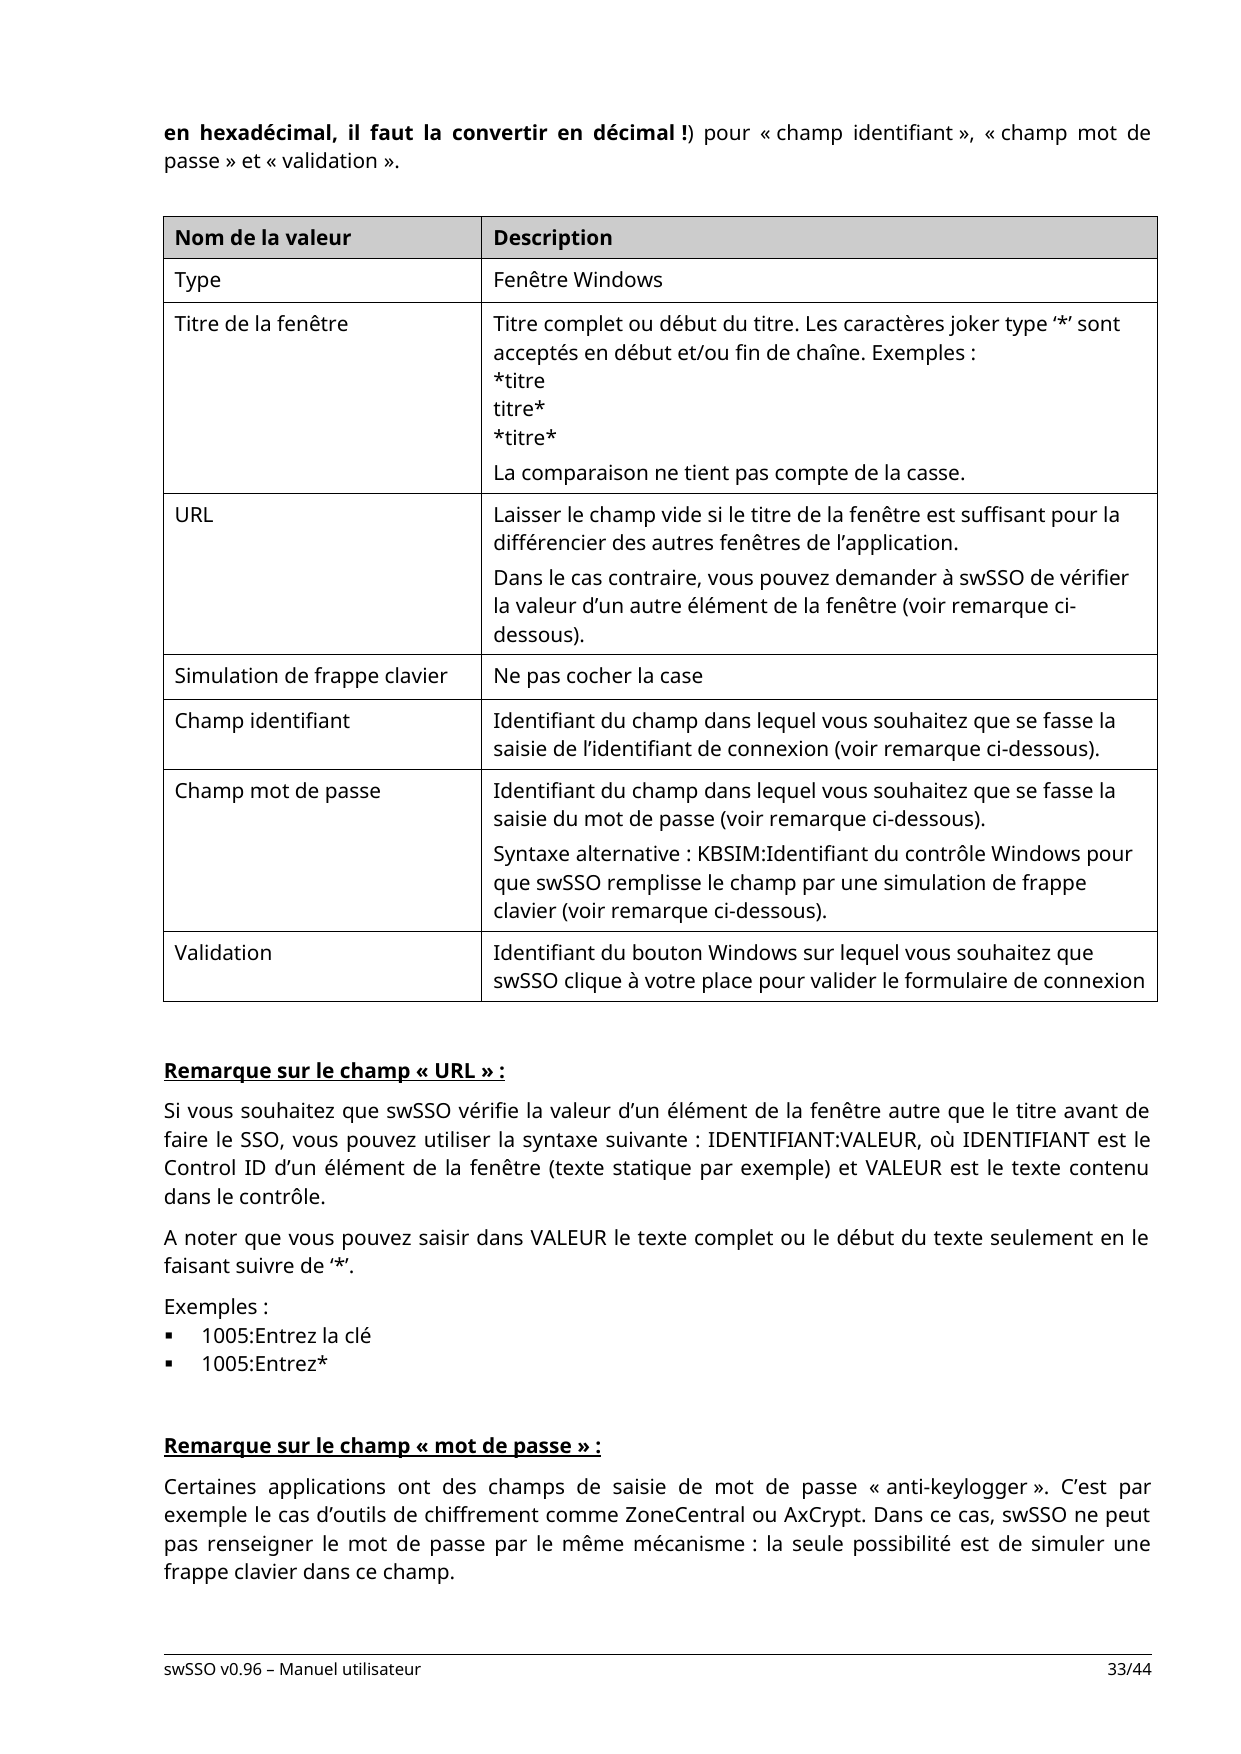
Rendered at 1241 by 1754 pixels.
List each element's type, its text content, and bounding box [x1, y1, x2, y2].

table_cell Validation [164, 932, 481, 1001]
table_cell Identifiant du champ dans lequel vous souhaitez que se fasse la saisie du mot de passe (voir remarque ci-dessous). Syntaxe alternative : KBSIM:Identifiant du contrôle Windows pour que swSSO remplisse le champ par une simulation de frappe clavier (voir remarque ci-dessous). [482, 770, 1157, 931]
table_cell Simulation de frappe clavier [164, 655, 481, 698]
text Exemples : [164, 1292, 1152, 1321]
text Certaines applications ont des champs de saisie de mot de passe « anti-keylogger ». C’est par exemple le cas d’outils de chiffrement comme ZoneCentral ou AxCrypt. Dans ce cas, swSSO ne peut pas renseigner le mot de passe par le même mécanisme : la seule possibilité est de simuler une frappe clavier dans ce champ. [164, 1472, 1152, 1586]
table_cell Titre de la fenêtre [164, 303, 481, 492]
list 1005:Entrez* [164, 1349, 1152, 1378]
table_cell Laisser le champ vide si le titre de la fenêtre est suffisant pour la différencier des autres fenêtres de l’application. Dans le cas contraire, vous pouvez demander à swSSO de vérifier la valeur d’un autre élément de la fenêtre (voir remarque ci-dessous). [482, 494, 1157, 654]
text Si vous souhaitez que swSSO vérifie la valeur d’un élément de la fenêtre autre que le titre avant de faire le SSO, vous pouvez utiliser la syntaxe suivante : IDENTIFIANT:VALEUR, où IDENTIFIANT est le Control ID d’un élément de la fenêtre (texte statique par exemple) et VALEUR est le texte contenu dans le contrôle. [164, 1097, 1152, 1210]
table_cell Titre complet ou début du titre. Les caractères joker type ‘*’ sont acceptés en début et/ou fin de chaîne. Exemples : *titre titre* *titre* La comparaison ne tient pas compte de la casse. [482, 303, 1157, 492]
text en hexadécimal, il faut la convertir en décimal !) pour « champ identifiant », « champ mot de passe » et « validation ». [164, 118, 1152, 175]
table_cell Champ mot de passe [164, 770, 481, 931]
table_cell Champ identifiant [164, 700, 481, 769]
list 1005:Entrez la clé [164, 1321, 1152, 1349]
table_cell Fenêtre Windows [482, 259, 1157, 302]
text A noter que vous pouvez saisir dans VALEUR le texte complet ou le début du texte seulement en le faisant suivre de ‘*’. [164, 1223, 1152, 1280]
table_cell Identifiant du champ dans lequel vous souhaitez que se fasse la saisie de l’identifiant de connexion (voir remarque ci-dessous). [482, 700, 1157, 769]
text Remarque sur le champ « URL » : [164, 1056, 1152, 1084]
table_cell Type [164, 259, 481, 302]
table_header Description [482, 217, 1157, 258]
table_cell URL [164, 494, 481, 654]
table_cell Identifiant du bouton Windows sur lequel vous souhaitez que swSSO clique à votre place pour valider le formulaire de connexion [482, 932, 1157, 1001]
text Remarque sur le champ « mot de passe » : [164, 1431, 1152, 1459]
table_cell Ne pas cocher la case [482, 655, 1157, 698]
table_header Nom de la valeur [164, 217, 481, 258]
